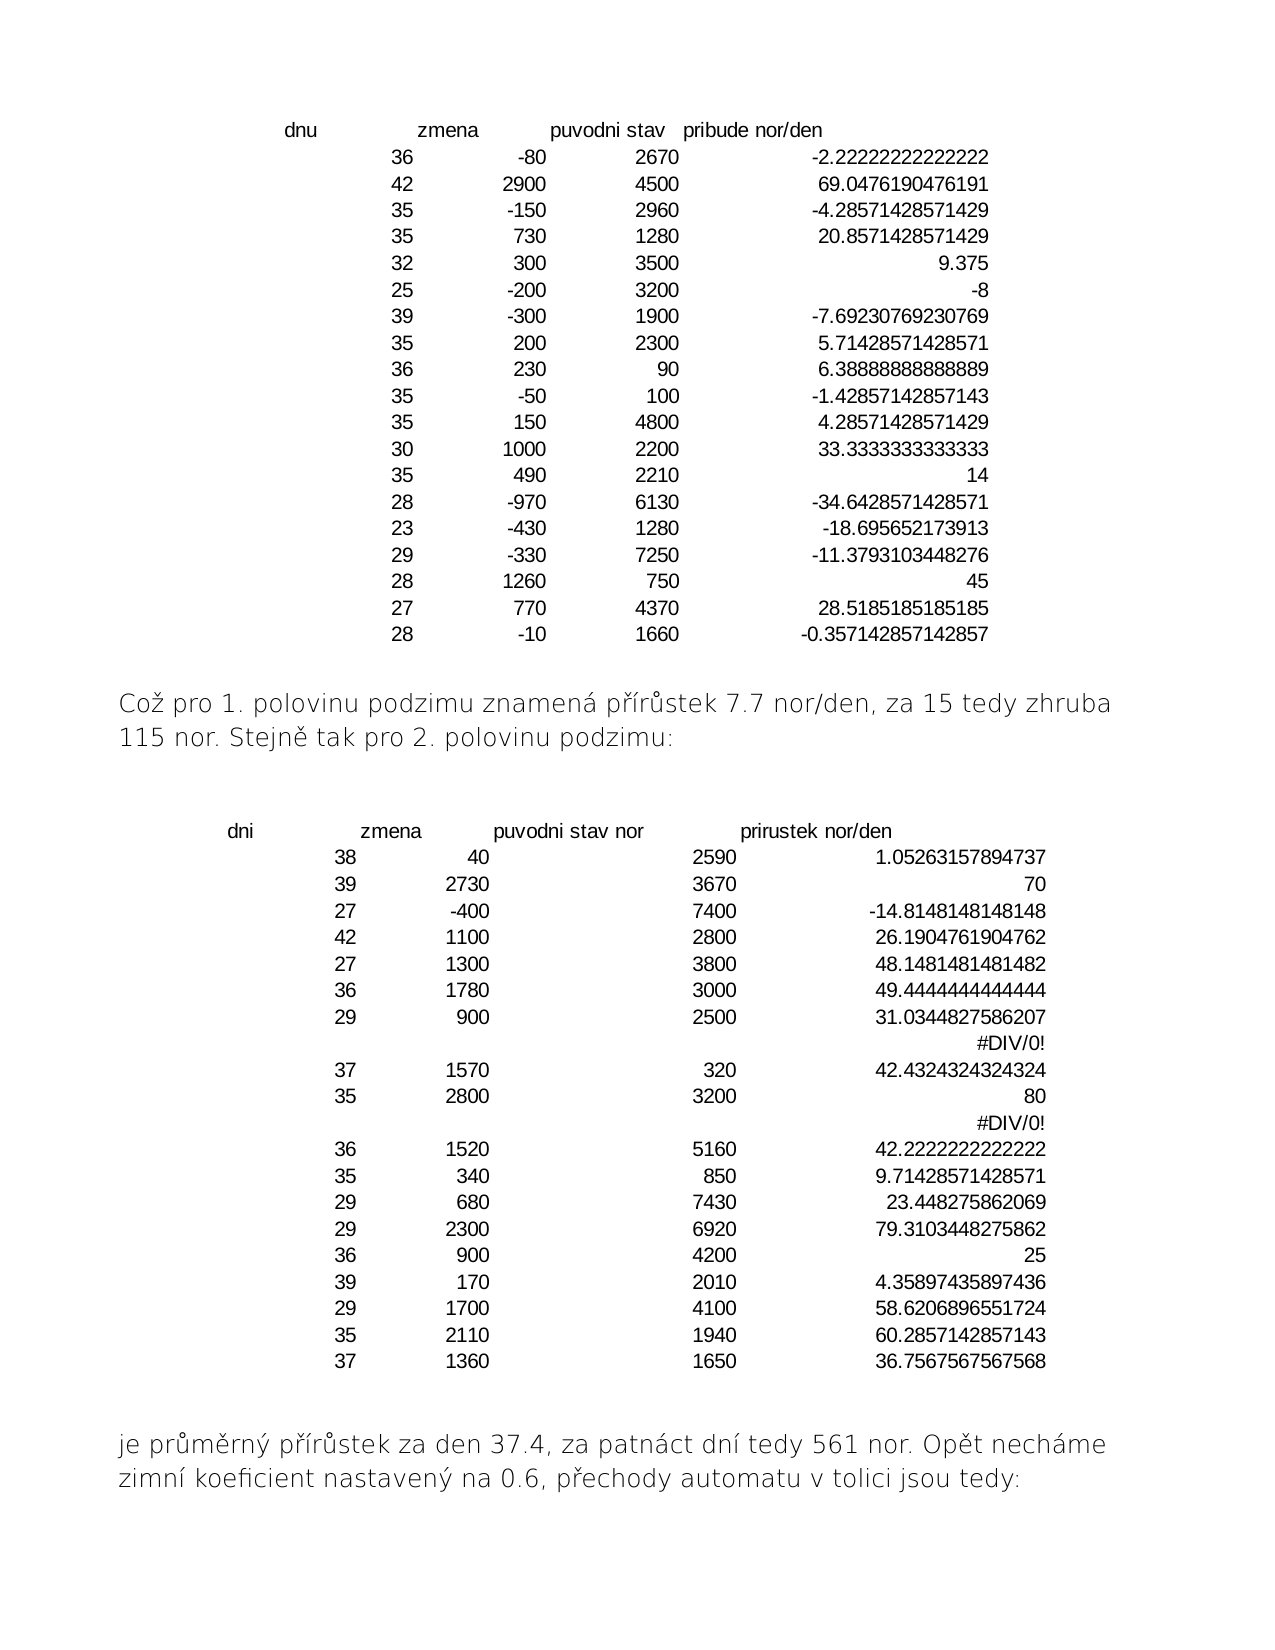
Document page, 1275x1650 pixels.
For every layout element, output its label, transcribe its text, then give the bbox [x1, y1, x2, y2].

text je průměrný přírůstek za den 37.4, za patnáct dní tedy 561 nor. Opět necháme zimní koeficient nastavený na 0.6, přechody automatu v tolici jsou tedy: [118, 1431, 1157, 1493]
text Což pro 1. polovinu podzimu znamená přírůstek 7.7 nor/den, za 15 tedy zhruba 115 nor. Stejně tak pro 2. polovinu podzimu: [118, 689, 1157, 752]
